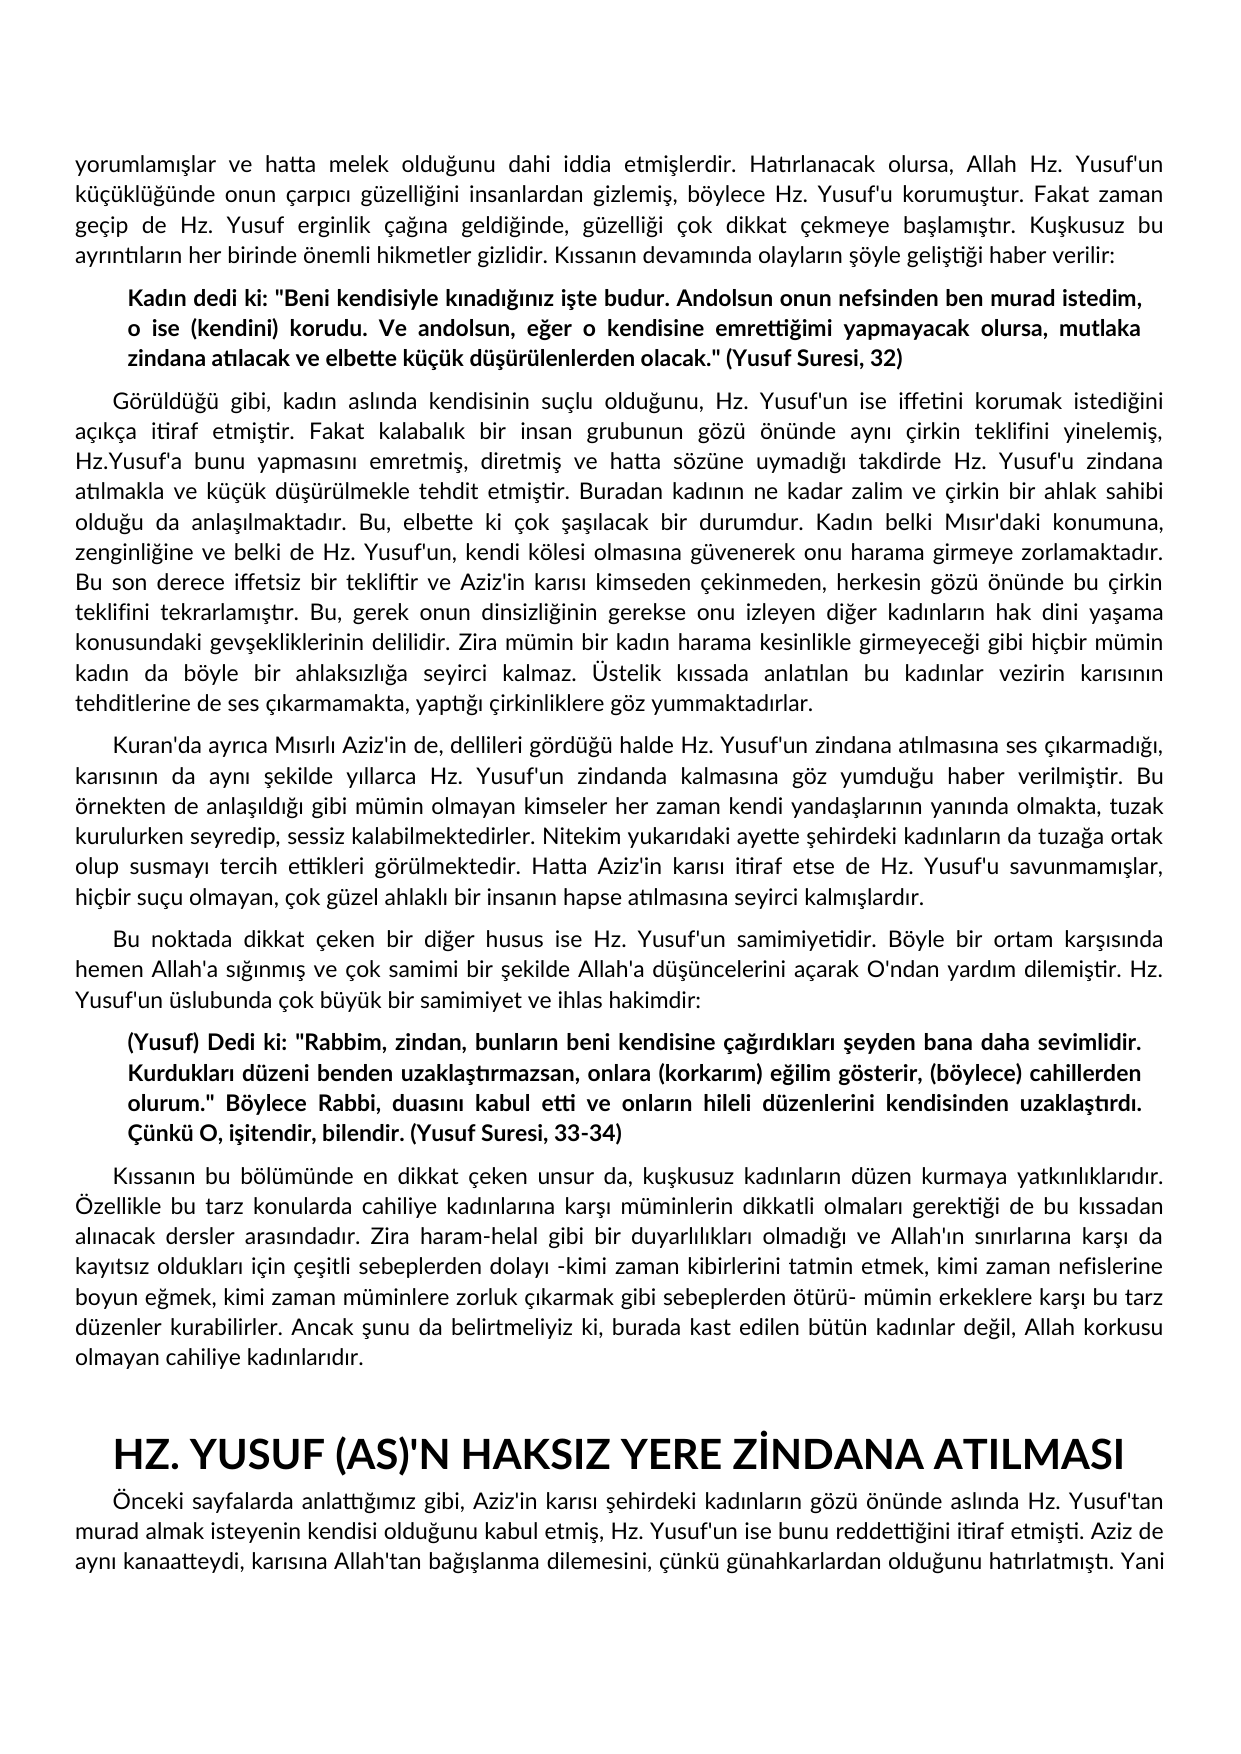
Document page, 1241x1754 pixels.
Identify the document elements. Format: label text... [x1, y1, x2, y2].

text yorumlamışlar ve hatta melek olduğunu dahi iddia etmişlerdir. Hatırlanacak olursa, Allah Hz. Yusuf'un küçüklüğünde onun çarpıcı güzelliğini insanlardan gizlemiş, böylece Hz. Yusuf'u korumuştur. Fakat zaman geçip de Hz. Yusuf erginlik çağına geldiğinde, güzelliği çok dikkat çekmeye başlamıştır. Kuşkusuz bu ayrıntıların her birinde önemli hikmetler gizlidir. Kıssanın devamında olayların şöyle geliştiği haber verilir: [75, 150, 1165, 268]
subtitle HZ. YUSUF (AS)'N HAKSIZ YERE ZİNDANA ATILMASI [112, 1428, 1165, 1478]
text (Yusuf) Dedi ki: "Rabbim, zindan, bunların beni kendisine çağırdıkları şeyden bana daha sevimlidir. Kurdukları düzeni benden uzaklaştırmazsan, onlara (korkarım) eğilim gösterir, (böylece) cahillerden olurum." Böylece Rabbi, duasını kabul etti ve onların hileli düzenlerini kendisinden uzaklaştırdı. Çünkü O, işitendir, bilendir. (Yusuf Suresi, 33-34) [127, 1028, 1143, 1146]
text Önceki sayfalarda anlattığımız gibi, Aziz'in karısı şehirdeki kadınların gözü önünde aslında Hz. Yusuf'tan murad almak isteyenin kendisi olduğunu kabul etmiş, Hz. Yusuf'un ise bunu reddettiğini itiraf etmişti. Aziz de aynı kanaatteydi, karısına Allah'tan bağışlanma dilemesini, çünkü günahkarlardan olduğunu hatırlatmıştı. Yani [75, 1486, 1165, 1574]
text Görüldüğü gibi, kadın aslında kendisinin suçlu olduğunu, Hz. Yusuf'un ise iffetini korumak istediğini açıkça itiraf etmiştir. Fakat kalabalık bir insan grubunun gözü önünde aynı çirkin teklifini yinelemiş, Hz.Yusuf'a bunu yapmasını emretmiş, diretmiş ve hatta sözüne uymadığı takdirde Hz. Yusuf'u zindana atılmakla ve küçük düşürülmekle tehdit etmiştir. Buradan kadının ne kadar zalim ve çirkin bir ahlak sahibi olduğu da anlaşılmaktadır. Bu, elbette ki çok şaşılacak bir durumdur. Kadın belki Mısır'daki konumuna, zenginliğine ve belki de Hz. Yusuf'un, kendi kölesi olmasına güvenerek onu harama girmeye zorlamaktadır. Bu son derece iffetsiz bir tekliftir ve Aziz'in karısı kimseden çekinmeden, herkesin gözü önünde bu çirkin teklifini tekrarlamıştır. Bu, gerek onun dinsizliğinin gerekse onu izleyen diğer kadınların hak dini yaşama konusundaki gevşekliklerinin delilidir. Zira mümin bir kadın harama kesinlikle girmeyeceği gibi hiçbir mümin kadın da böyle bir ahlaksızlığa seyirci kalmaz. Üstelik kıssada anlatılan bu kadınlar vezirin karısının tehditlerine de ses çıkarmamakta, yaptığı çirkinliklere göz yummaktadırlar. [75, 386, 1165, 716]
text Bu noktada dikkat çeken bir diğer husus ise Hz. Yusuf'un samimiyetidir. Böyle bir ortam karşısında hemen Allah'a sığınmış ve çok samimi bir şekilde Allah'a düşüncelerini açarak O'ndan yardım dilemiştir. Hz. Yusuf'un üslubunda çok büyük bir samimiyet ve ihlas hakimdir: [75, 925, 1165, 1013]
text Kuran'da ayrıca Mısırlı Aziz'in de, dellileri gördüğü halde Hz. Yusuf'un zindana atılmasına ses çıkarmadığı, karısının da aynı şekilde yıllarca Hz. Yusuf'un zindanda kalmasına göz yumduğu haber verilmiştir. Bu örnekten de anlaşıldığı gibi mümin olmayan kimseler her zaman kendi yandaşlarının yanında olmakta, tuzak kurulurken seyredip, sessiz kalabilmektedirler. Nitekim yukarıdaki ayette şehirdeki kadınların da tuzağa ortak olup susmayı tercih ettikleri görülmektedir. Hatta Aziz'in karısı itiraf etse de Hz. Yusuf'u savunmamışlar, hiçbir suçu olmayan, çok güzel ahlaklı bir insanın hapse atılmasına seyirci kalmışlardır. [75, 731, 1165, 910]
text Kıssanın bu bölümünde en dikkat çeken unsur da, kuşkusuz kadınların düzen kurmaya yatkınlıklarıdır. Özellikle bu tarz konularda cahiliye kadınlarına karşı müminlerin dikkatli olmaları gerektiği de bu kıssadan alınacak dersler arasındadır. Zira haram-helal gibi bir duyarlılıkları olmadığı ve Allah'ın sınırlarına karşı da kayıtsız oldukları için çeşitli sebeplerden dolayı -kimi zaman kibirlerini tatmin etmek, kimi zaman nefislerine boyun eğmek, kimi zaman müminlere zorluk çıkarmak gibi sebeplerden ötürü- mümin erkeklere karşı bu tarz düzenler kurabilirler. Ancak şunu da belirtmeliyiz ki, burada kast edilen bütün kadınlar değil, Allah korkusu olmayan cahiliye kadınlarıdır. [75, 1161, 1165, 1370]
text Kadın dedi ki: "Beni kendisiyle kınadığınız işte budur. Andolsun onun nefsinden ben murad istedim, o ise (kendini) korudu. Ve andolsun, eğer o kendisine emrettiğimi yapmayacak olursa, mutlaka zindana atılacak ve elbette küçük düşürülenlerden olacak." (Yusuf Suresi, 32) [127, 283, 1143, 371]
